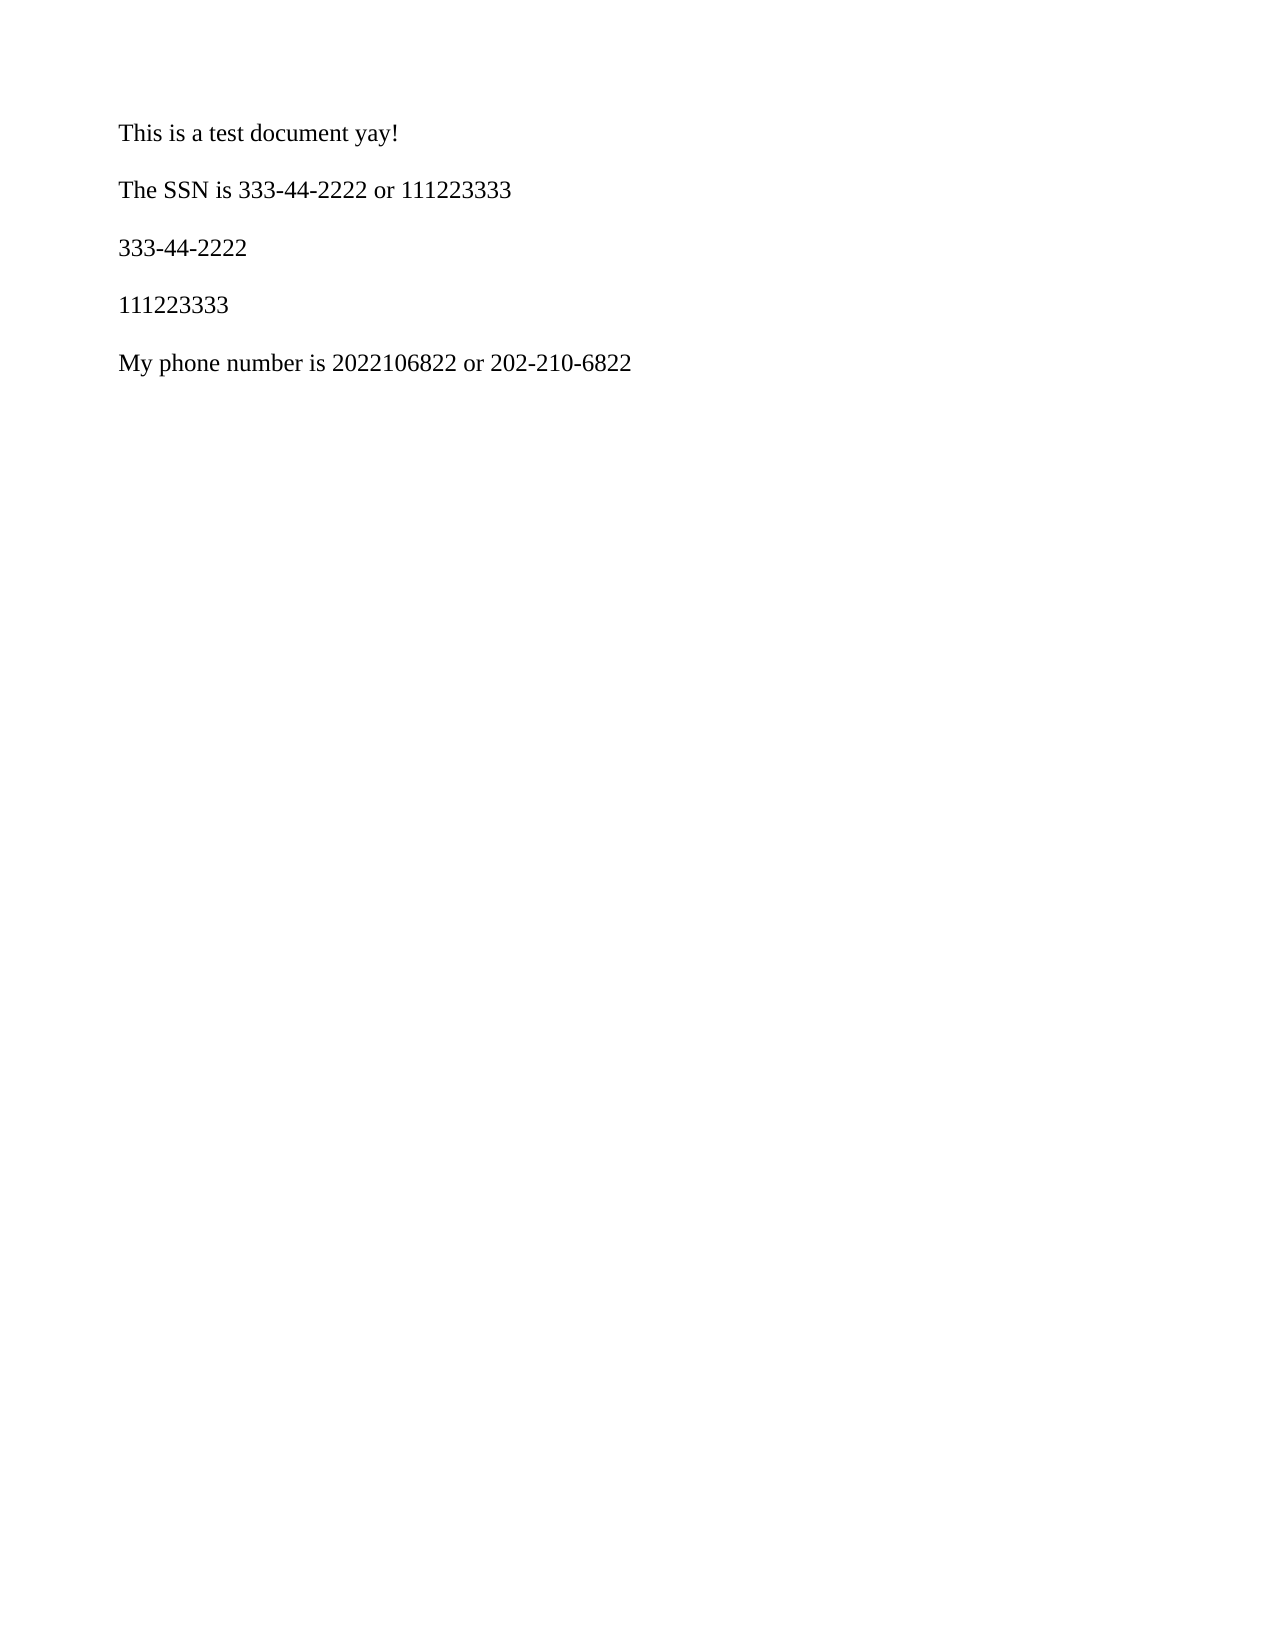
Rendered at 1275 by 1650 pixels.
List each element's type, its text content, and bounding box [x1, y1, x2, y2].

text The SSN is 333-44-2222 or 111223333 333-44-2222 [118, 176, 1157, 262]
text 111223333 [118, 291, 1157, 319]
text My phone number is 2022106822 or 202-210-6822 [118, 348, 1157, 377]
text This is a test document yay! [118, 118, 1157, 147]
